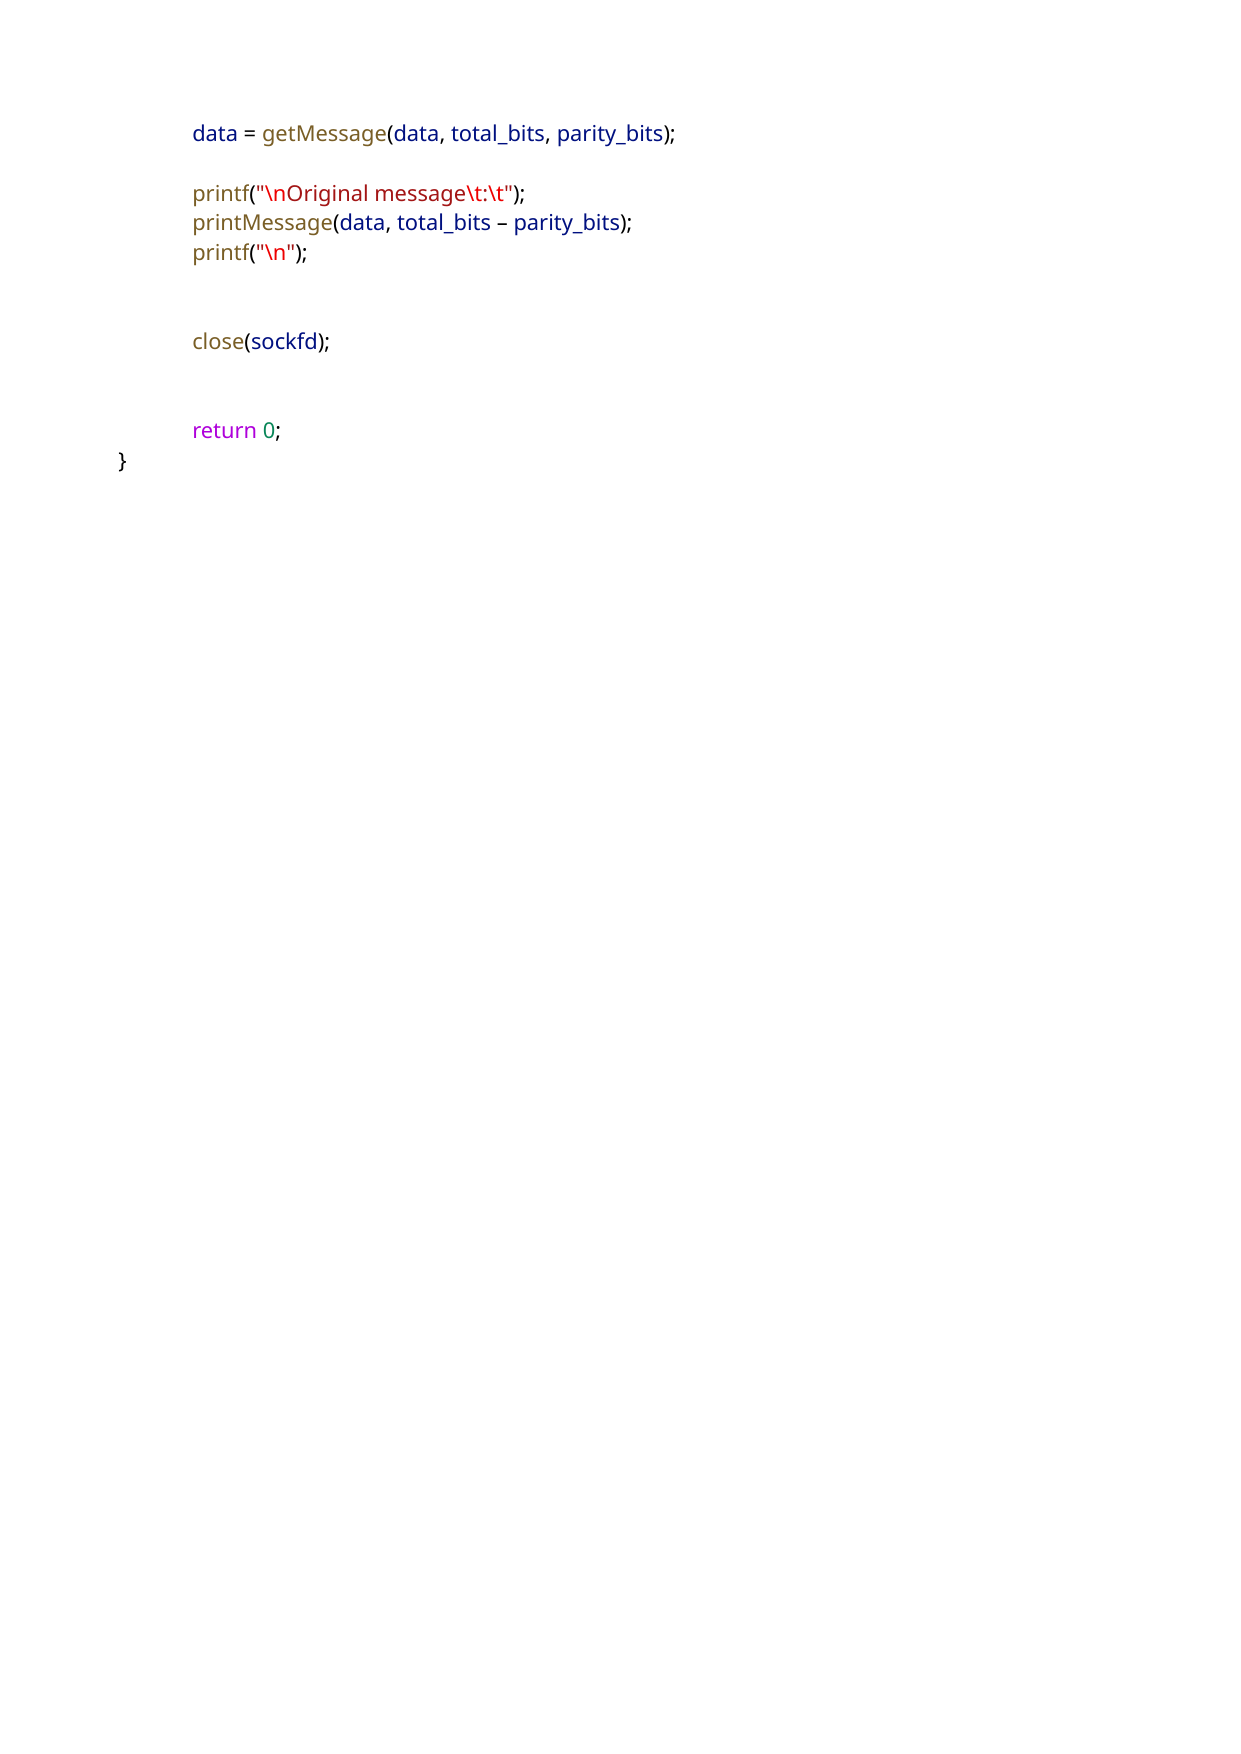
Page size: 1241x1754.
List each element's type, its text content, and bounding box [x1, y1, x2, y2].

text printf("\n"); [192, 237, 1122, 267]
text printMessage(data, total_bits – parity_bits); [192, 207, 1122, 237]
text close(sockfd); [192, 326, 1122, 356]
text } [118, 445, 1122, 475]
text return 0; [192, 415, 1122, 445]
text printf("\nOriginal message\t:\t"); [192, 178, 1122, 207]
text data = getMessage(data, total_bits, parity_bits); [192, 118, 1122, 148]
